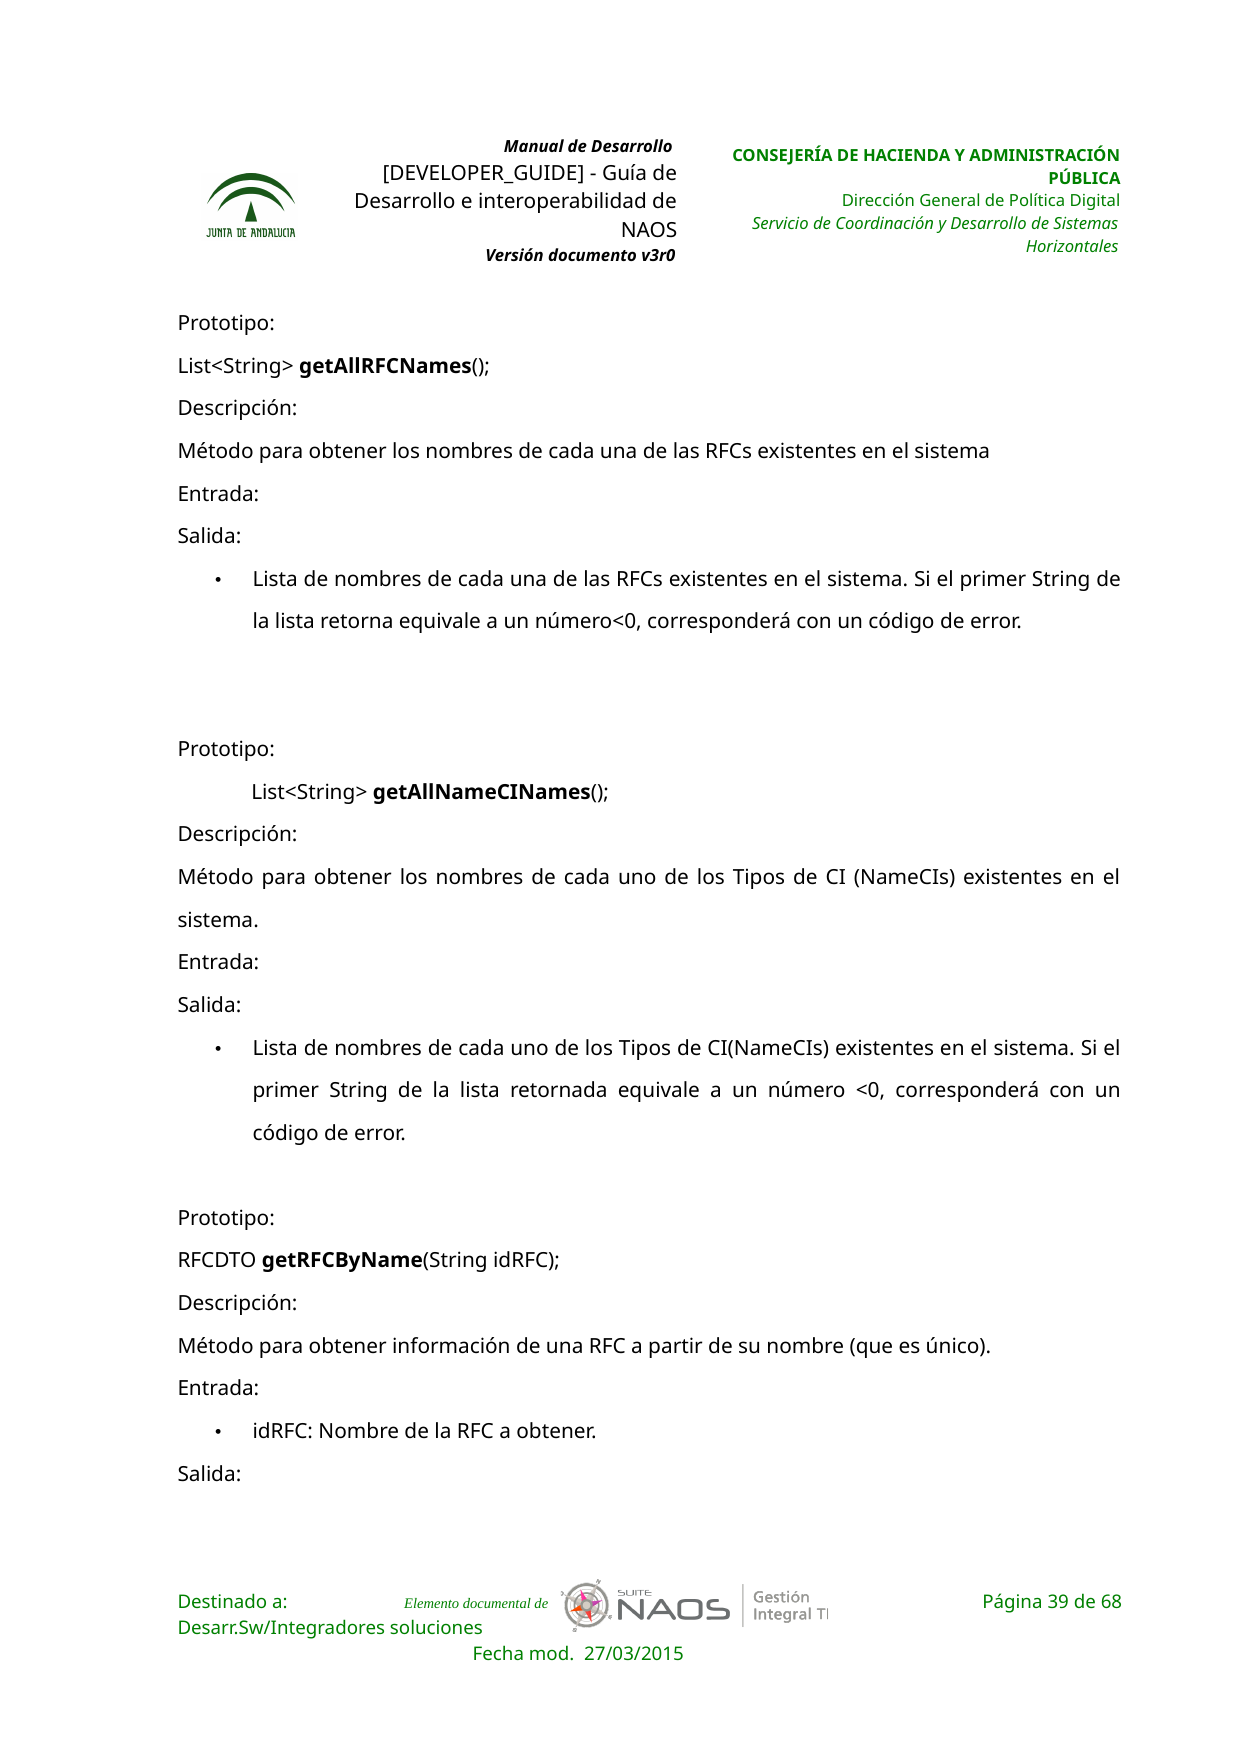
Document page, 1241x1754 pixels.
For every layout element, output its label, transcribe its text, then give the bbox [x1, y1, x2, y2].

list Lista de nombres de cada una de las RFCs existentes en el sistema. Si el primer String de la lista retorna equivale a un número<0, corresponderá con un código de error. [215, 564, 1122, 635]
text Salida: [177, 990, 1122, 1018]
text RFCDTO getRFCByName(String idRFC); [177, 1246, 1122, 1274]
text Descripción: [177, 393, 1122, 422]
text Salida: [177, 521, 1122, 550]
text Método para obtener información de una RFC a partir de su nombre (que es único). [177, 1331, 1122, 1359]
picture [560, 1579, 829, 1632]
text Prototipo: [177, 308, 1122, 337]
text Descripción: [177, 819, 1122, 848]
text Entrada: [177, 479, 1122, 507]
text Entrada: [177, 947, 1122, 976]
text Prototipo: [177, 1203, 1122, 1231]
text List<String> getAllRFCNames(); [177, 351, 1122, 379]
text Entrada: [177, 1373, 1122, 1402]
text Descripción: [177, 1288, 1122, 1317]
text Prototipo: [177, 734, 1122, 763]
picture [201, 173, 298, 241]
text Método para obtener los nombres de cada uno de los Tipos de CI (NameCIs) existentes en el sistema. [177, 862, 1122, 933]
text List<String> getAllNameCINames(); [177, 777, 1122, 805]
text Salida: [177, 1459, 1122, 1487]
list Lista de nombres de cada uno de los Tipos de CI(NameCIs) existentes en el sistema. Si el primer String de la lista retornada equivale a un número <0, corresponderá con un código de error. [215, 1033, 1122, 1146]
text Método para obtener los nombres de cada una de las RFCs existentes en el sistema [177, 436, 1122, 464]
list idRFC: Nombre de la RFC a obtener. [215, 1416, 1122, 1444]
